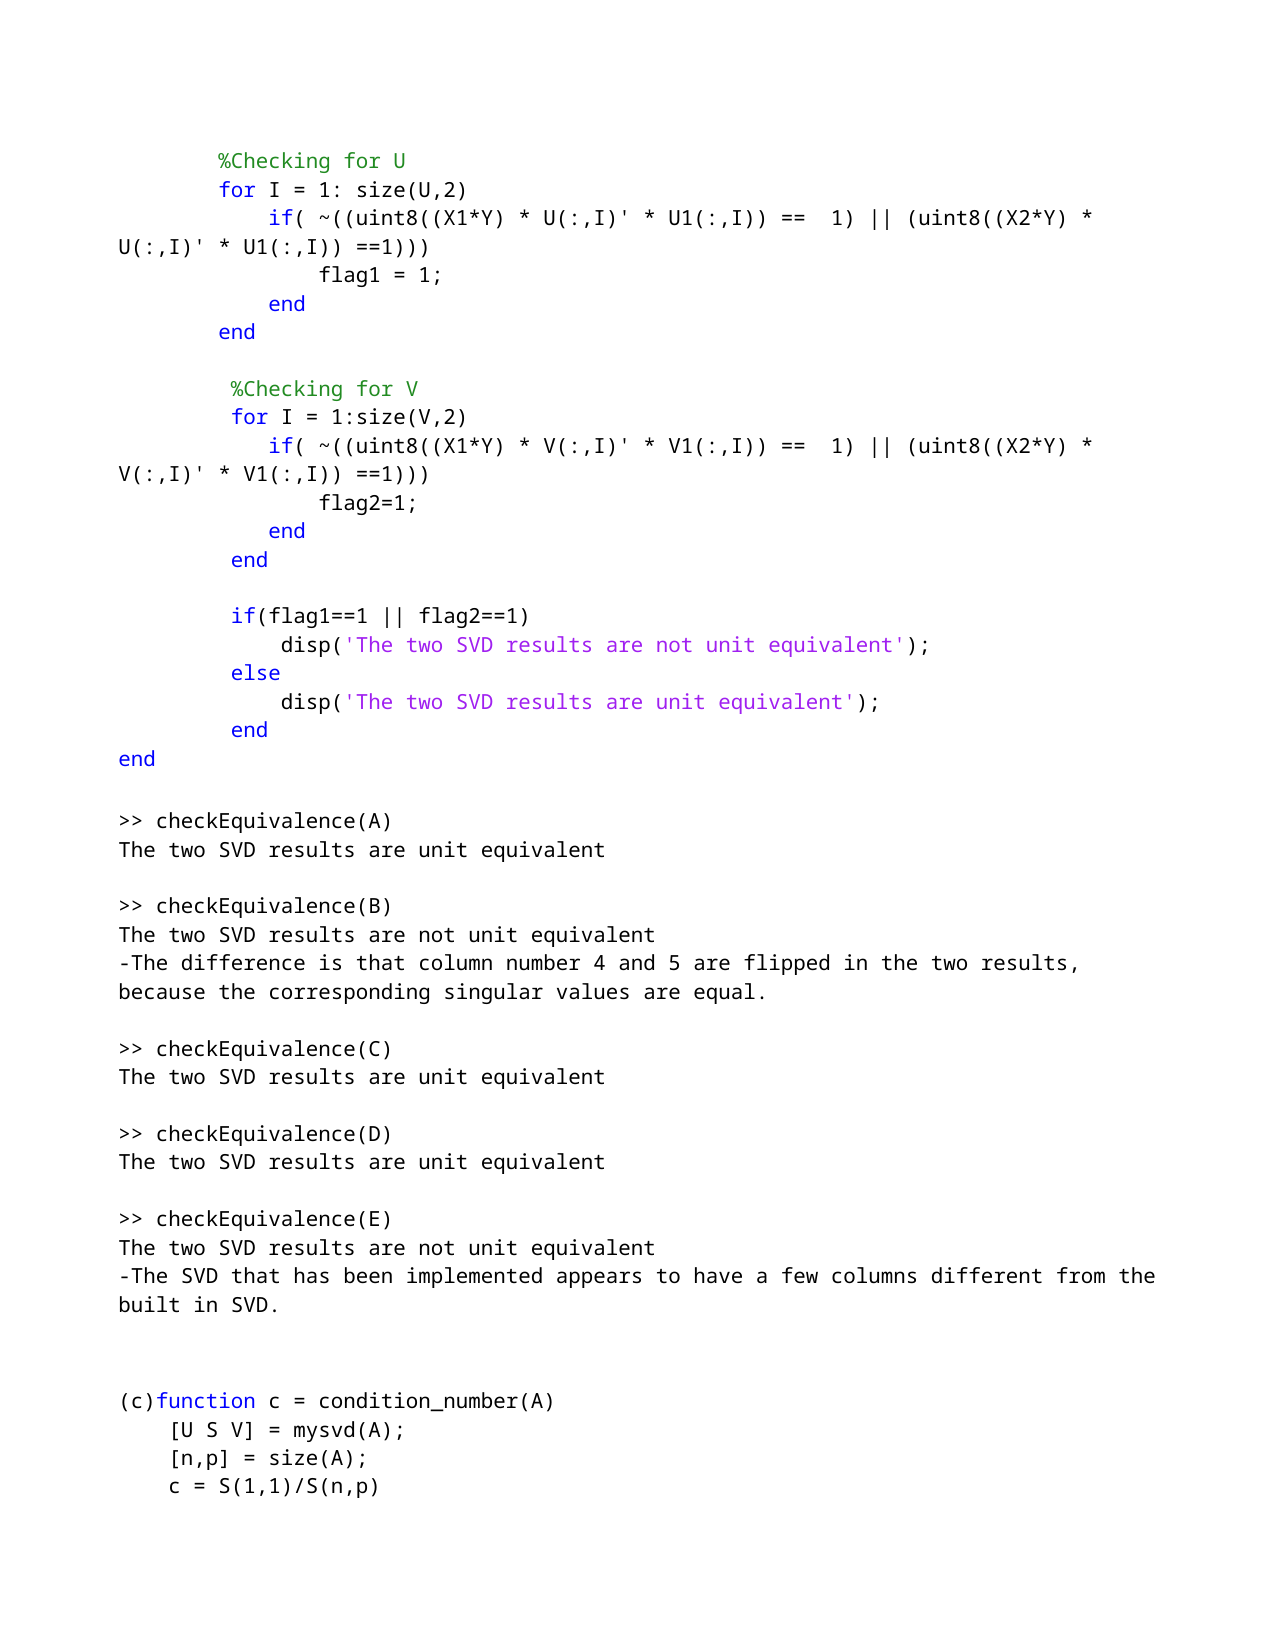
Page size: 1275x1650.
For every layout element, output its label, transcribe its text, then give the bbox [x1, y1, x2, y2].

text %Checking for U [118, 147, 1157, 175]
text end [118, 545, 1157, 573]
text -The difference is that column number 4 and 5 are flipped in the two results, because the corresponding singular values are equal. [118, 948, 1157, 1005]
text >> checkEquivalence(D) [118, 1119, 1157, 1147]
text disp('The two SVD results are not unit equivalent'); [118, 630, 1157, 658]
text The two SVD results are unit equivalent [118, 1147, 1157, 1176]
text for I = 1: size(U,2) [118, 175, 1157, 203]
text end [118, 744, 1157, 772]
text end [118, 516, 1157, 545]
text c = S(1,1)/S(n,p) [118, 1472, 1157, 1500]
text disp('The two SVD results are unit equivalent'); [118, 687, 1157, 715]
text if(flag1==1 || flag2==1) [118, 602, 1157, 630]
text >> checkEquivalence(A) [118, 806, 1157, 835]
text >> checkEquivalence(C) [118, 1034, 1157, 1062]
text flag1 = 1; [118, 260, 1157, 289]
text end [118, 317, 1157, 346]
text [U S V] = mysvd(A); [118, 1415, 1157, 1443]
text >> checkEquivalence(B) [118, 892, 1157, 920]
text end [118, 289, 1157, 317]
text The two SVD results are not unit equivalent [118, 1233, 1157, 1261]
text %Checking for V [118, 374, 1157, 402]
text The two SVD results are unit equivalent [118, 835, 1157, 863]
text [n,p] = size(A); [118, 1443, 1157, 1472]
text >> checkEquivalence(E) [118, 1204, 1157, 1233]
text end [118, 715, 1157, 744]
text (c)function c = condition_number(A) [118, 1386, 1157, 1415]
text flag2=1; [118, 488, 1157, 516]
text if( ~((uint8((X1*Y) * U(:,I)' * U1(:,I)) == 1) || (uint8((X2*Y) * U(:,I)' * U1(:,I)) ==1))) [118, 203, 1157, 260]
text -The SVD that has been implemented appears to have a few columns different from the built in SVD. [118, 1261, 1157, 1318]
text else [118, 658, 1157, 687]
text The two SVD results are not unit equivalent [118, 920, 1157, 948]
text for I = 1:size(V,2) [118, 402, 1157, 431]
text if( ~((uint8((X1*Y) * V(:,I)' * V1(:,I)) == 1) || (uint8((X2*Y) * V(:,I)' * V1(:,I)) ==1))) [118, 431, 1157, 488]
text The two SVD results are unit equivalent [118, 1062, 1157, 1091]
